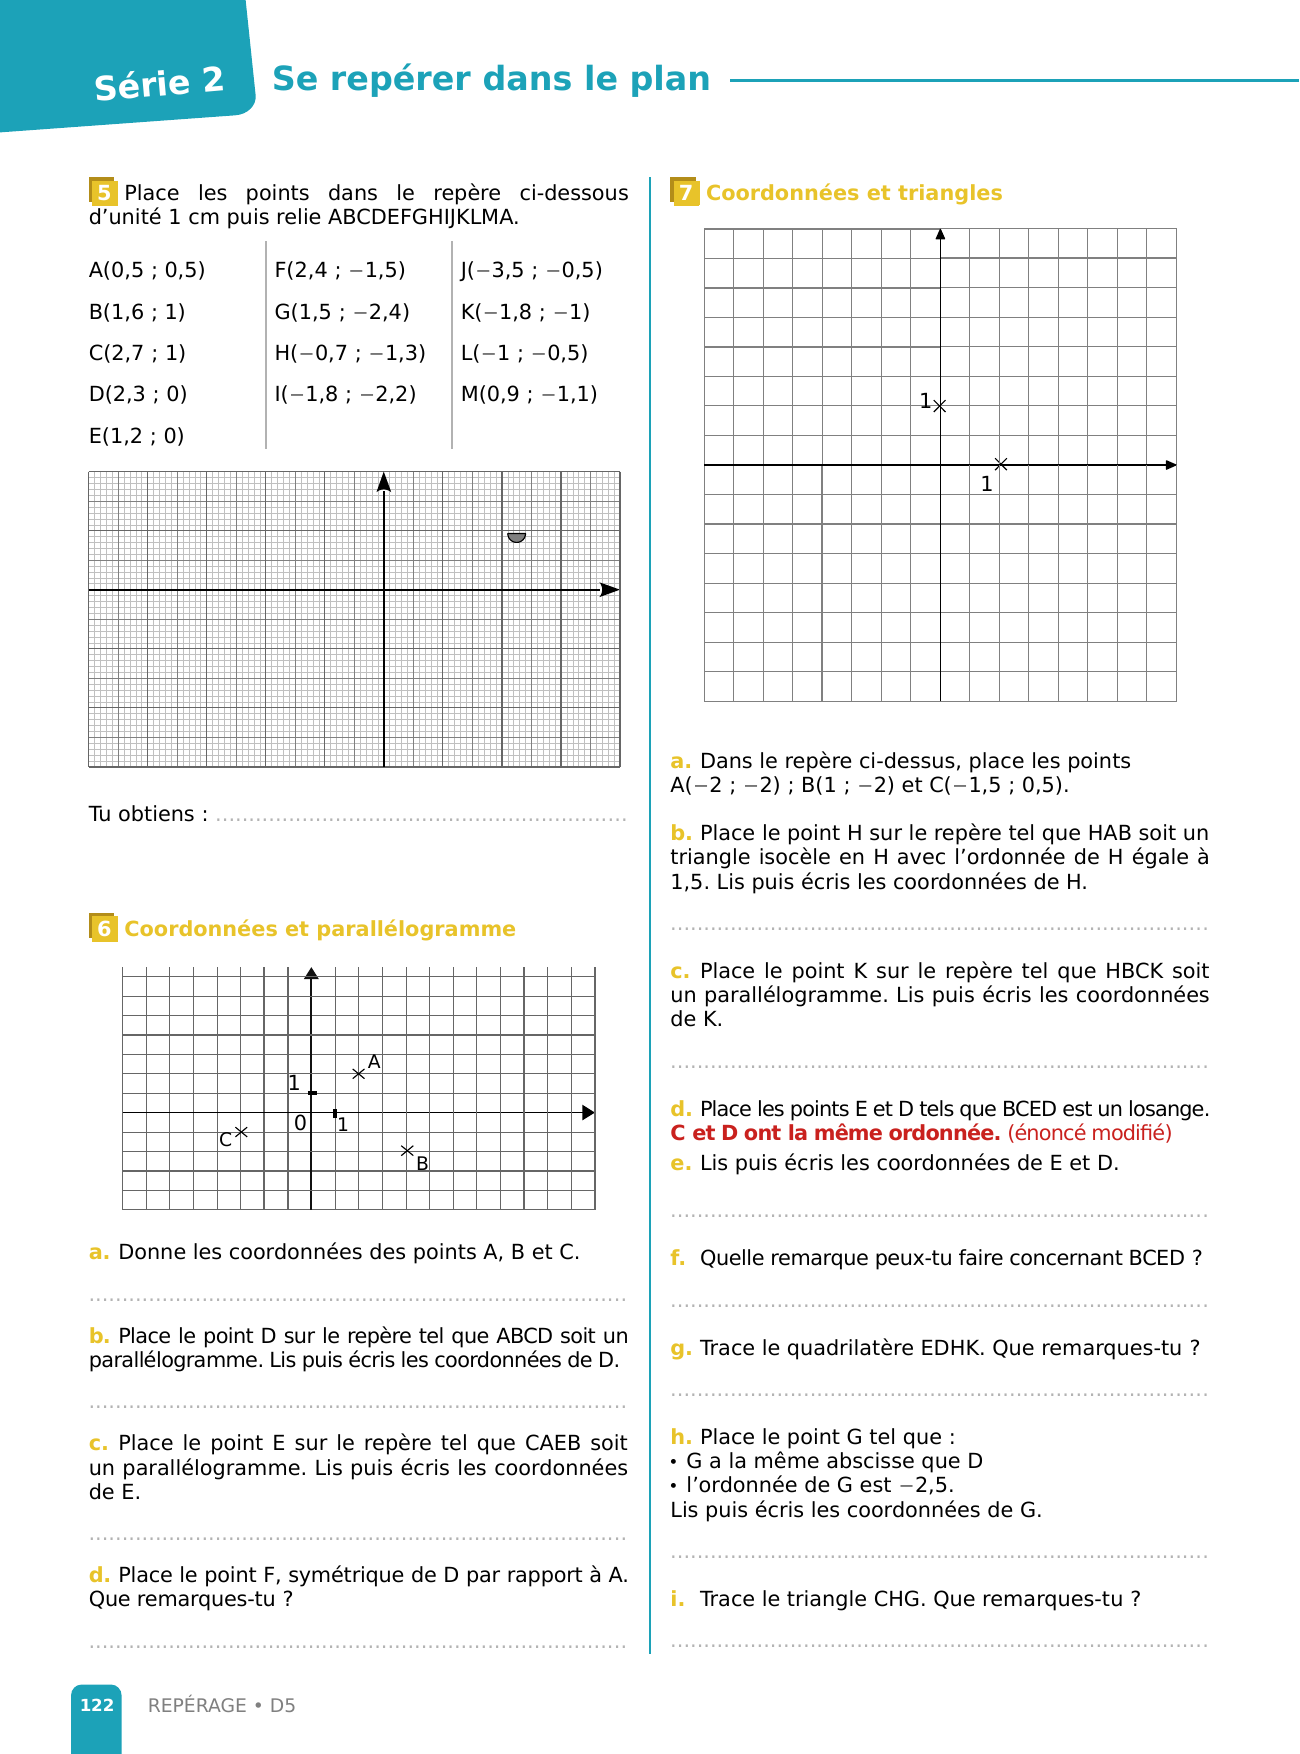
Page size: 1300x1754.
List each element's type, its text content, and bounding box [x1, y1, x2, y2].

list l’ordonnée de G est −2,5. [670, 1473, 1211, 1498]
list Trace le triangle CHG. Que remarques-tu ? [670, 1587, 1211, 1611]
subtitle Coordonnées et triangles [696, 177, 1211, 205]
text E(1,2 ; 0) [88, 407, 257, 448]
list Place le point K sur le repère tel que HBCK soit un parallélogramme. Lis puis écris les coordonnées de K. [670, 959, 1211, 1032]
text L(−1 ; −0,5) [461, 324, 629, 365]
list Place les points E et D tels que BCED est un losange. C et D ont la même ordonnée. (énoncé modifié) [670, 1097, 1211, 1145]
text B(1,6 ; 1) [88, 283, 257, 324]
subtitle Coordonnées et parallélogramme [114, 913, 629, 941]
text D(2,3 ; 0) [88, 365, 257, 407]
list G a la même abscisse que D [670, 1449, 1211, 1473]
list Trace le quadrilatère EDHK. Que remarques-tu ? [670, 1336, 1211, 1360]
text J(−3,5 ; −0,5) [461, 241, 629, 283]
list Place le point E sur le repère tel que CAEB soit un parallélogramme. Lis puis écris les coordonnées de E. [88, 1431, 629, 1504]
text I(−1,8 ; −2,2) [274, 365, 443, 407]
subtitle Place les points dans le repère ci-dessous d’unité 1 cm puis relie ABCDEFGHIJKLMA. [88, 177, 629, 229]
text Lis puis écris les coordonnées de G. [670, 1498, 1211, 1522]
text F(2,4 ; −1,5) [274, 241, 443, 283]
text G(1,5 ; −2,4) [274, 283, 443, 324]
list Lis puis écris les coordonnées de E et D. [670, 1151, 1211, 1176]
text M(0,9 ; −1,1) [461, 365, 629, 407]
text C(2,7 ; 1) [88, 324, 257, 365]
list Quelle remarque peux-tu faire concernant BCED ? [670, 1246, 1211, 1271]
text A(0,5 ; 0,5) [88, 241, 257, 283]
list Place le point D sur le repère tel que ABCD soit un parallélogramme. Lis puis écris les coordonnées de D. [88, 1324, 629, 1372]
list Place le point H sur le repère tel que HAB soit un triangle isocèle en H avec l’ordonnée de H égale à 1,5. Lis puis écris les coordonnées de H. [670, 821, 1211, 894]
list Tu obtiens : [88, 785, 629, 826]
text H(−0,7 ; −1,3) [274, 324, 443, 365]
text K(−1,8 ; −1) [461, 283, 629, 324]
list Dans le repère ci-dessus, place les points A(−2 ; −2) ; B(1 ; −2) et C(−1,5 ; 0,5). [670, 749, 1211, 797]
list Place le point F, symétrique de D par rapport à A. Que remarques-tu ? [88, 1563, 629, 1612]
list Place le point G tel que : [670, 1425, 1211, 1449]
list Donne les coordonnées des points A, B et C. [88, 976, 629, 1264]
